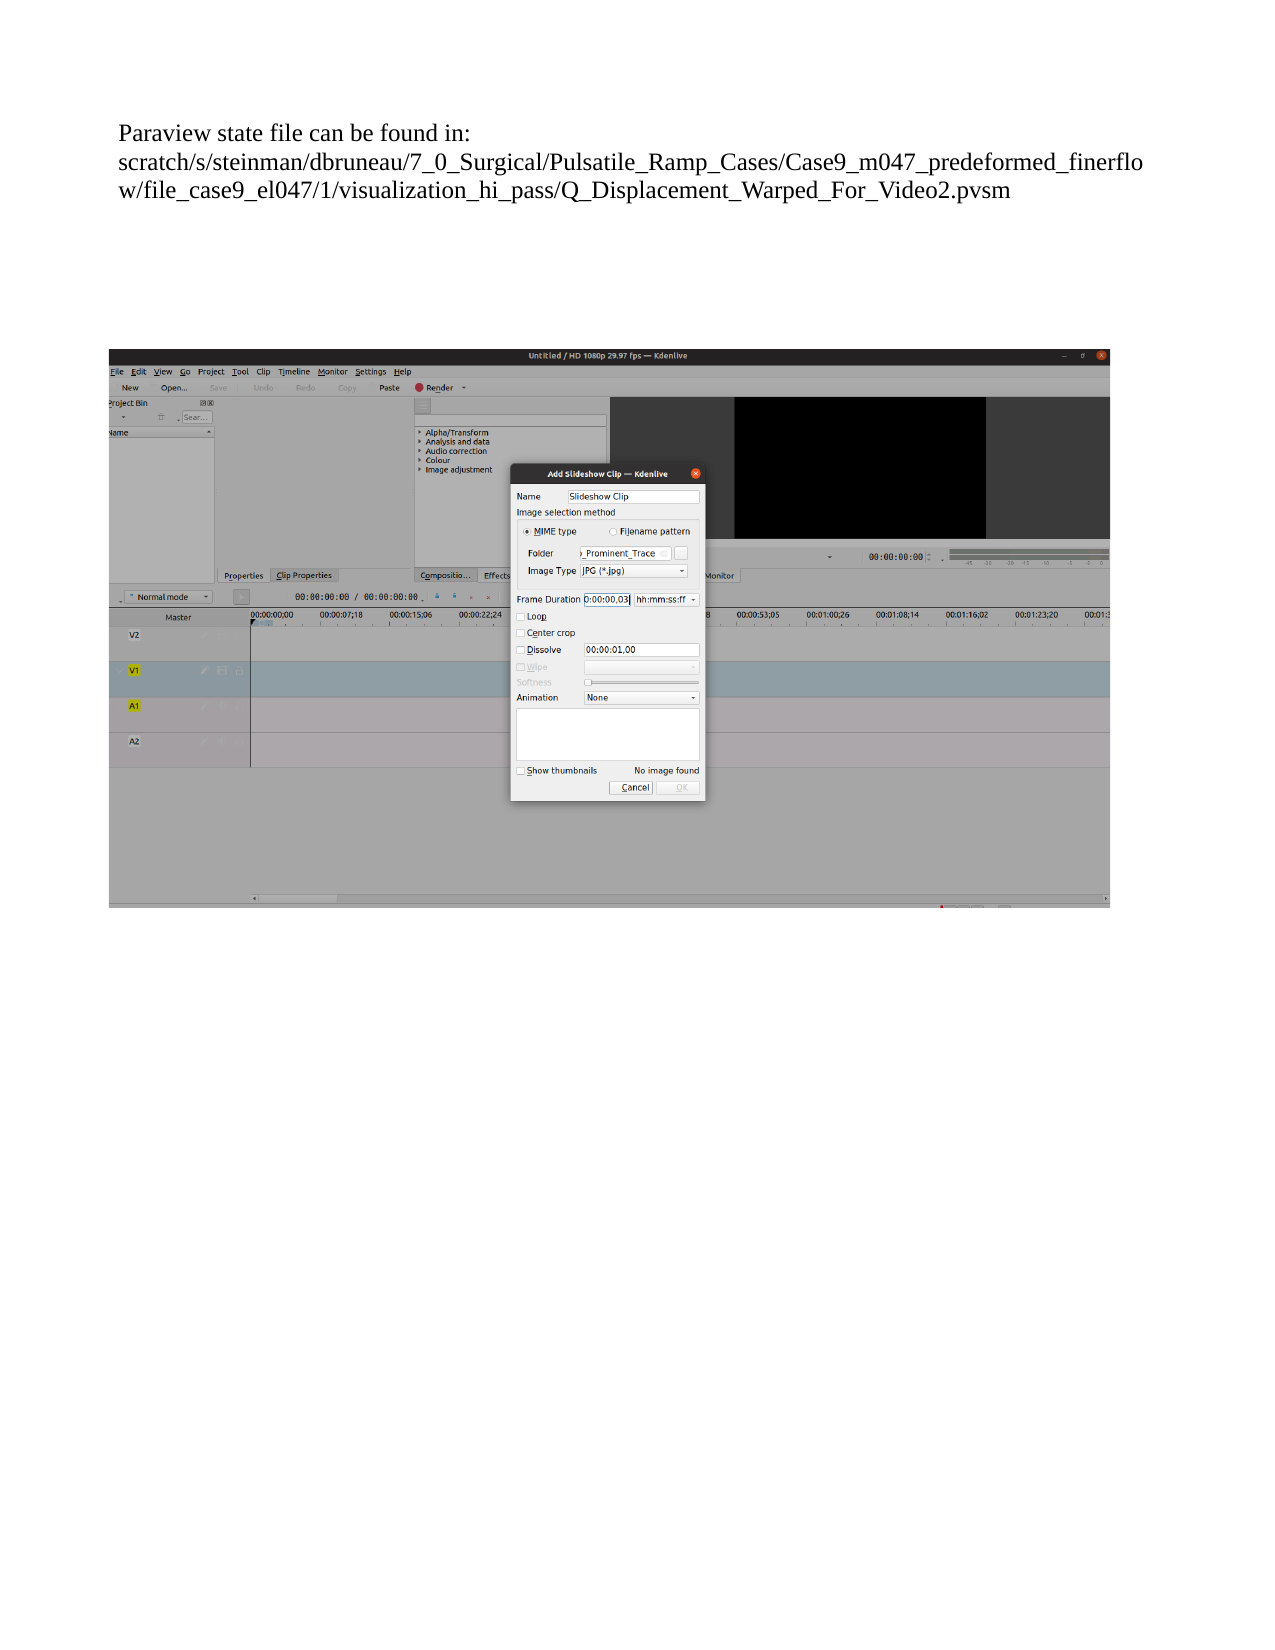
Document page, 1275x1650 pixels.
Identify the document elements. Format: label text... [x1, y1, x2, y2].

text Paraview state file can be found in: scratch/s/steinman/dbruneau/7_0_Surgical/Pulsatile_Ramp_Cases/Case9_m047_predeformed_finerflow/file_case9_el047/1/visualization_hi_pass/Q_Displacement_Warped_For_Video2.pvsm [118, 118, 1157, 204]
picture [108, 349, 1111, 908]
